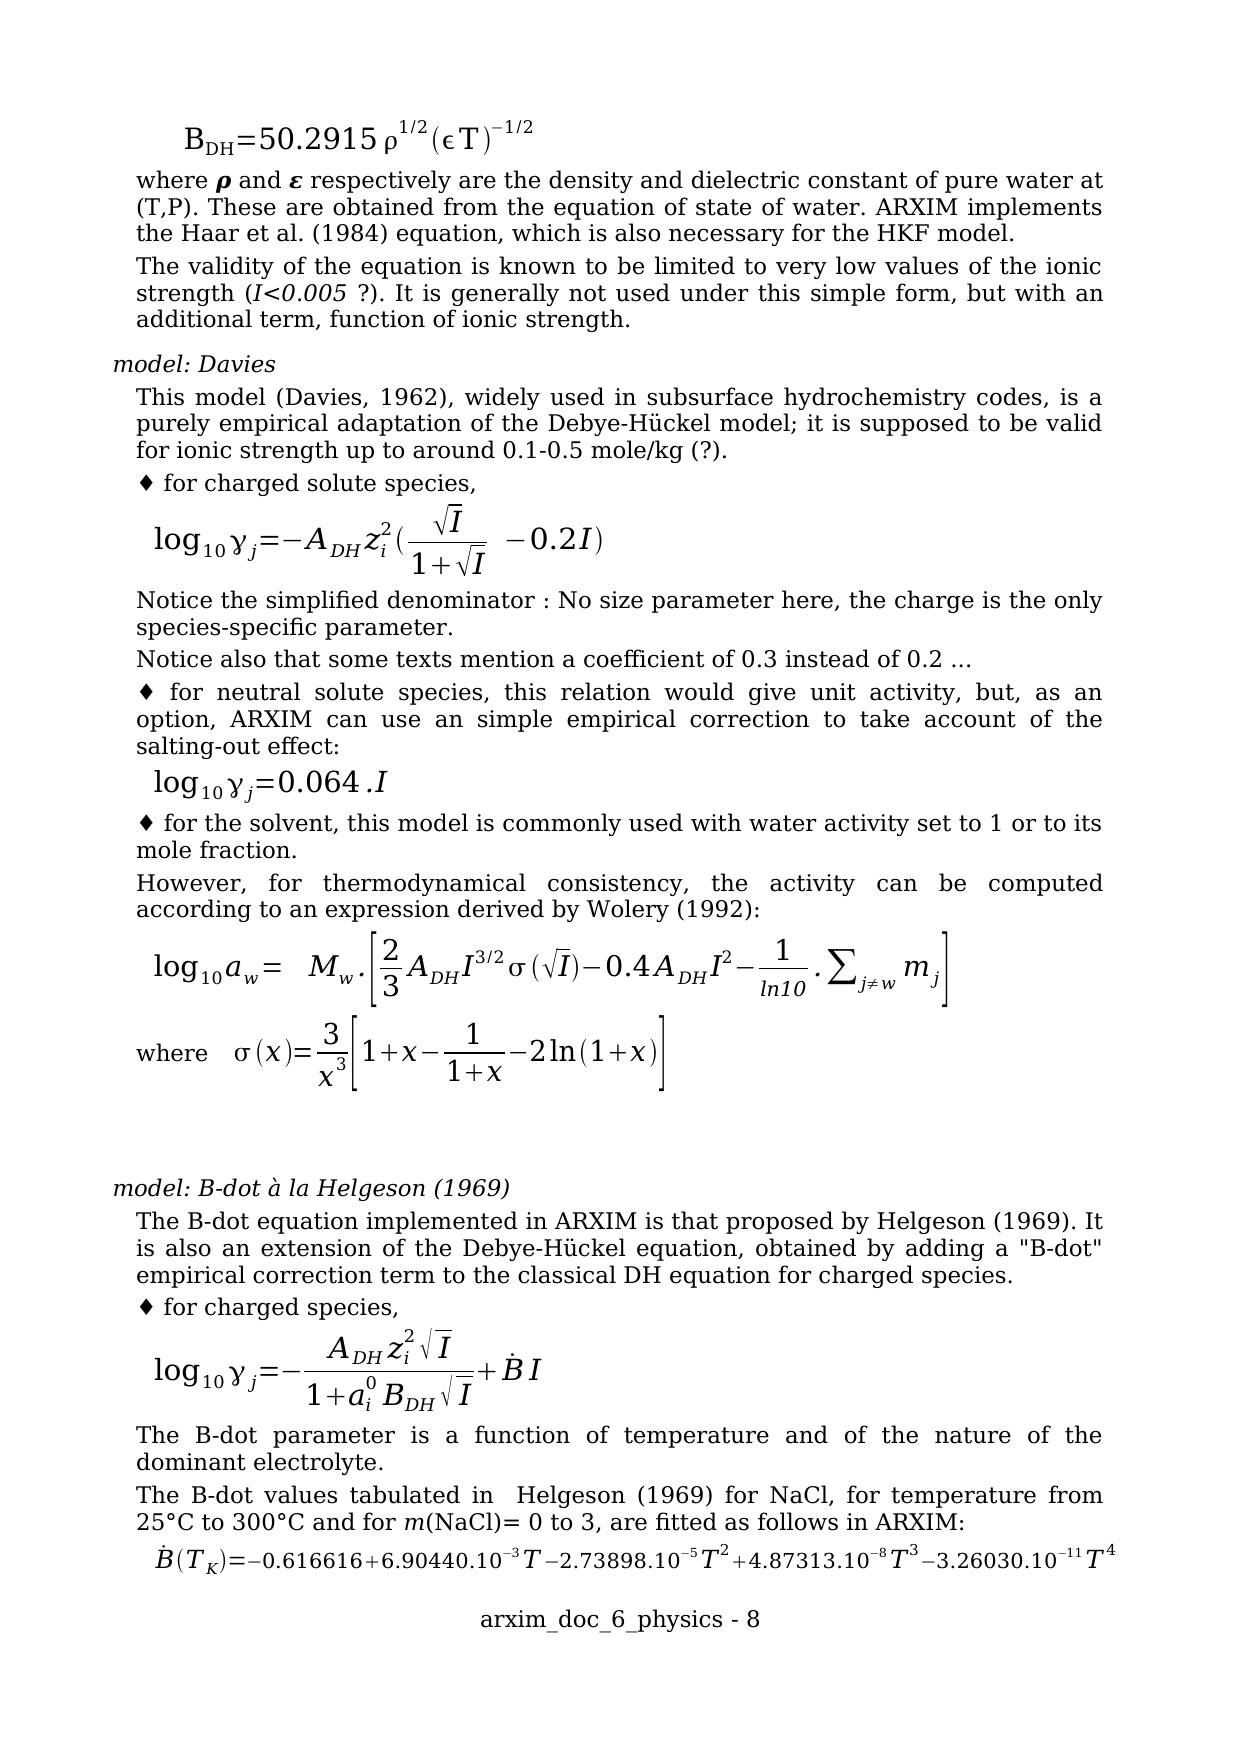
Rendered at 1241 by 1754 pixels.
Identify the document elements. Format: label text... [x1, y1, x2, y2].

subtitle model: B-dot à la Helgeson (1969) [112, 1176, 1152, 1202]
text The B-dot values tabulated in Helgeson (1969) for NaCl, for temperature from 25°C to 300°C and for m(NaCl)= 0 to 3, are fitted as follows in ARXIM: [136, 1482, 1104, 1535]
text The B-dot parameter is a function of temperature and of the nature of the dominant electrolyte. [136, 1422, 1104, 1476]
text The validity of the equation is known to be limited to very low values of the ionic strength (I<0.005 ?). It is generally not used under this simple form, but with an additional term, function of ionic strength. [136, 253, 1104, 333]
text ♦ for the solvent, this model is commonly used with water activity set to 1 or to its mole fraction. [136, 810, 1104, 864]
text However, for thermodynamical consistency, the activity can be computed according to an expression derived by Wolery (1992): [136, 870, 1104, 923]
text ♦ for charged solute species, [136, 470, 1104, 497]
text where [136, 1014, 1104, 1092]
text where ρ and ε respectively are the density and dielectric constant of pure water at (T,P). These are obtained from the equation of state of water. ARXIM implements the Haar et al. (1984) equation, which is also necessary for the HKF model. [136, 167, 1104, 247]
text This model (Davies, 1962), widely used in subsurface hydrochemistry codes, is a purely empirical adaptation of the Debye-Hückel model; it is supposed to be valid for ionic strength up to around 0.1-0.5 mole/kg (?). [136, 384, 1104, 464]
subtitle model: Davies [112, 351, 1152, 378]
text ♦ for charged species, [136, 1294, 1104, 1321]
text The B-dot equation implemented in ARXIM is that proposed by Helgeson (1969). It is also an extension of the Debye-Hückel equation, obtained by adding a "B-dot" empirical correction term to the classical DH equation for charged species. [136, 1208, 1104, 1288]
text ♦ for neutral solute species, this relation would give unit activity, but, as an option, ARXIM can use an simple empirical correction to take account of the salting-out effect: [136, 679, 1104, 760]
text Notice the simplified denominator : No size parameter here, the charge is the only species-specific parameter. [136, 587, 1104, 641]
text Notice also that some texts mention a coefficient of 0.3 instead of 0.2 ... [136, 647, 1104, 673]
